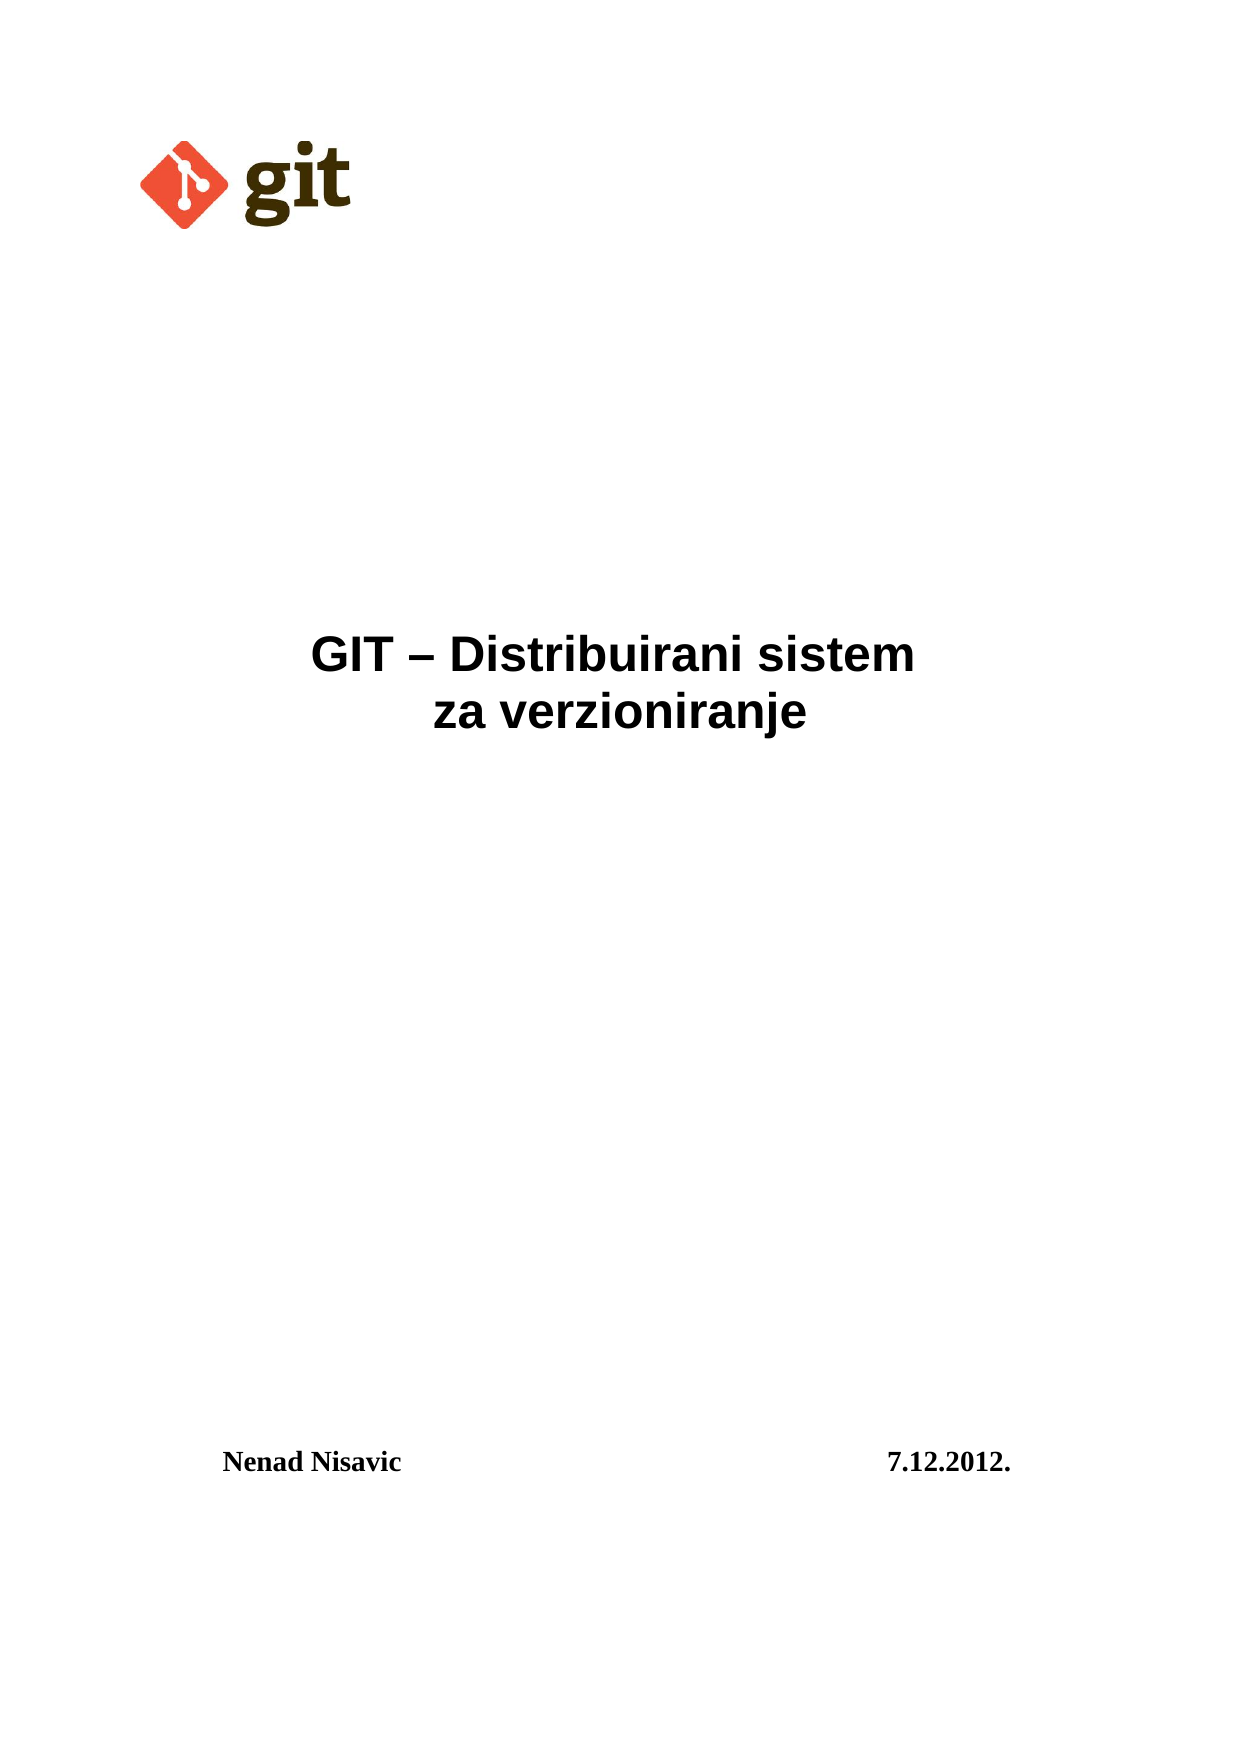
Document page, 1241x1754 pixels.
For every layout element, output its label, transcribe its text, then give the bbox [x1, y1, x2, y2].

text GIT – Distribuirani sistem [118, 624, 1122, 682]
picture [140, 141, 351, 229]
text za verzioniranje [118, 682, 1122, 739]
text Nenad Nisavic 7.12.2012. [118, 1444, 1122, 1477]
